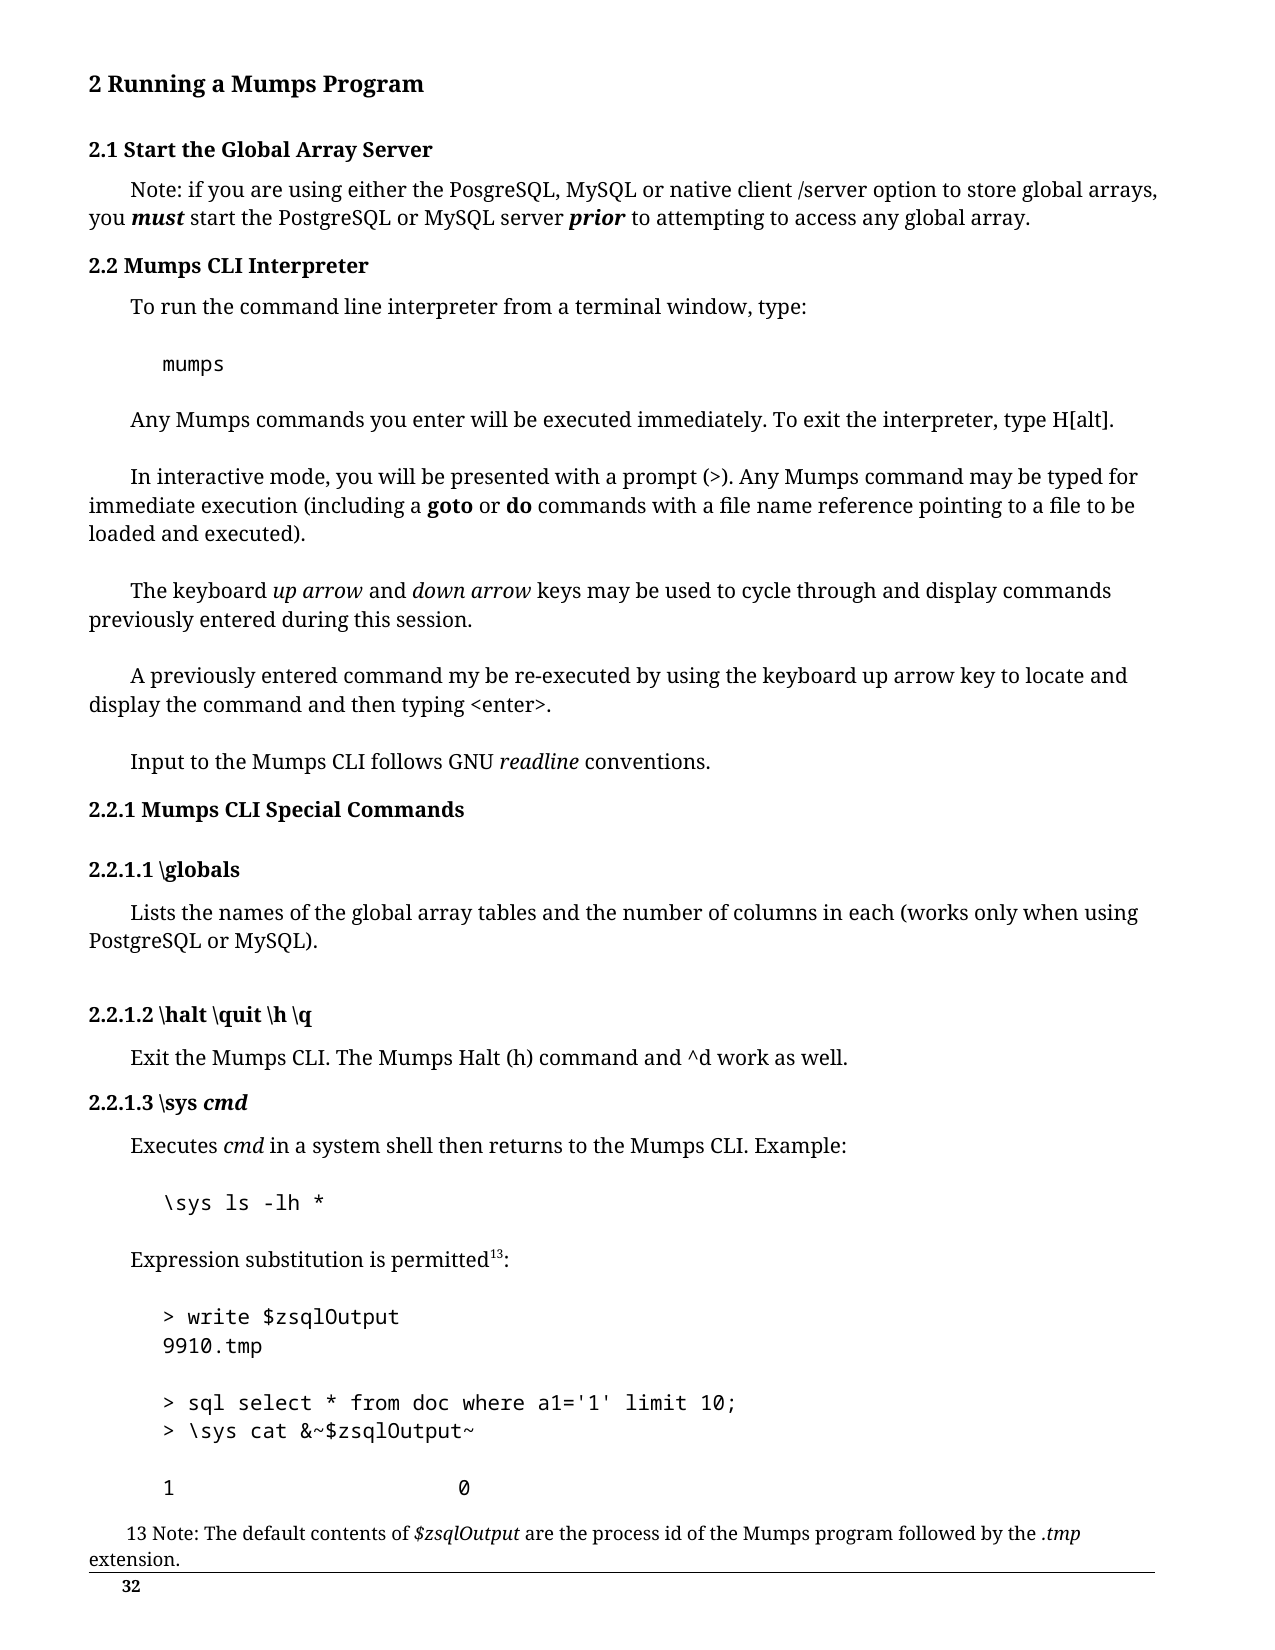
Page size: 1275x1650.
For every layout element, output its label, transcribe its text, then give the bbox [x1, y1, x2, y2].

text Lists the names of the global array tables and the number of columns in each (works only when using PostgreSQL or MySQL). [88, 898, 1155, 955]
text Note: The default contents of $zsqlOutput are the process id of the Mumps program followed by the .tmp extension. [88, 1521, 1155, 1572]
subtitle Mumps CLI Special Commands [88, 795, 1170, 823]
text Any Mumps commands you enter will be executed immediately. To exit the interpreter, type H[alt]. [88, 406, 1170, 434]
subtitle Mumps CLI Interpreter [88, 251, 1170, 280]
text 9910.tmp [162, 1331, 1170, 1359]
text mumps [88, 349, 1170, 377]
subtitle \halt \quit \h \q [88, 1000, 1170, 1028]
text The keyboard up arrow and down arrow keys may be used to cycle through and display commands previously entered during this session. [88, 576, 1155, 633]
subtitle \globals [88, 855, 1170, 883]
subtitle Start the Global Array Server [88, 135, 1170, 163]
text > write $zsqlOutput [162, 1302, 1170, 1331]
text Note: if you are using either the PosgreSQL, MySQL or native client /server option to store global arrays, you must start the PostgreSQL or MySQL server prior to attempting to access any global array. [88, 175, 1170, 232]
text Executes cmd in a system shell then returns to the Mumps CLI. Example: [88, 1132, 1155, 1160]
text \sys ls -lh * [88, 1188, 1170, 1217]
subtitle Running a Mumps Program [88, 67, 1170, 99]
text A previously entered command my be re-executed by using the keyboard up arrow key to locate and display the command and then typing <enter>. [88, 662, 1155, 718]
text Expression substitution is permitted: [88, 1245, 1155, 1274]
text > \sys cat &~$zsqlOutput~ [162, 1416, 1170, 1444]
text > sql select * from doc where a1='1' limit 10; [162, 1388, 1170, 1416]
text Exit the Mumps CLI. The Mumps Halt (h) command and ^d work as well. [88, 1043, 1155, 1072]
text In interactive mode, you will be presented with a prompt (>). Any Mumps command may be typed for immediate execution (including a goto or do commands with a file name reference pointing to a file to be loaded and executed). [88, 462, 1155, 548]
text To run the command line interpreter from a terminal window, type: [88, 292, 1170, 320]
subtitle \sys cmd [88, 1088, 1170, 1117]
text 1 0 [162, 1473, 1170, 1501]
text Input to the Mumps CLI follows GNU readline conventions. [88, 747, 1155, 775]
